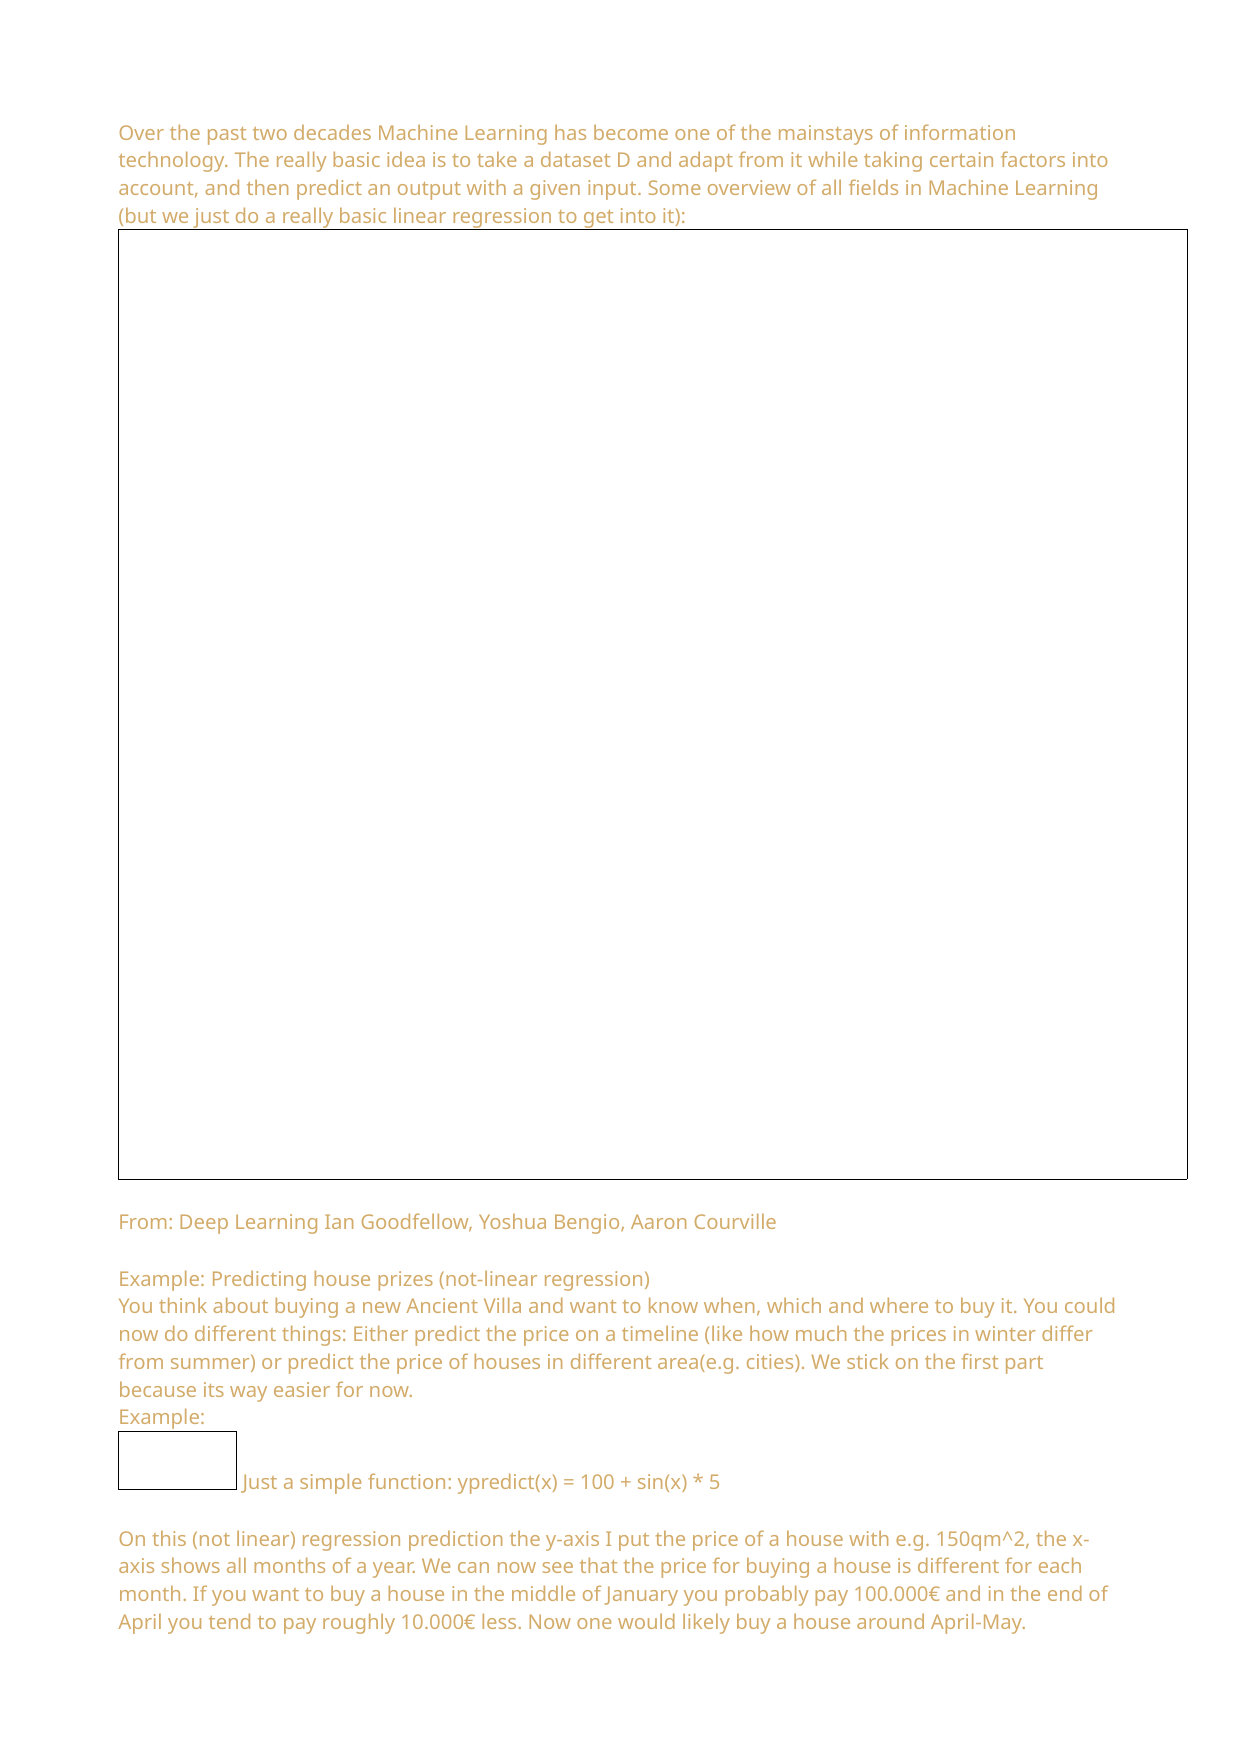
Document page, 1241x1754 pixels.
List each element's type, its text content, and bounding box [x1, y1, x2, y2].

text Just a simple function: ypredict(x) = 100 + sin(x) * 5 [118, 1431, 1122, 1496]
text From: Deep Learning Ian Goodfellow, Yoshua Bengio, Aaron Courville [118, 1208, 1122, 1236]
text You think about buying a new Ancient Villa and want to know when, which and where to buy it. You could now do different things: Either predict the price on a timeline (like how much the prices in winter differ from summer) or predict the price of houses in different area(e.g. cities). We stick on the first part because its way easier for now. [118, 1292, 1122, 1403]
text Example: [118, 1403, 1122, 1431]
text Over the past two decades Machine Learning has become one of the mainstays of information technology. The really basic idea is to take a dataset D and adapt from it while taking certain factors into account, and then predict an output with a given input. Some overview of all fields in Machine Learning (but we just do a really basic linear regression to get into it): [118, 118, 1122, 229]
text On this (not linear) regression prediction the y-axis I put the price of a house with e.g. 150qm^2, the x-axis shows all months of a year. We can now see that the price for buying a house is different for each month. If you want to buy a house in the middle of January you probably pay 100.000€ and in the end of April you tend to pay roughly 10.000€ less. Now one would likely buy a house around April-May. [118, 1524, 1122, 1635]
text Example: Predicting house prizes (not-linear regression) [118, 1264, 1122, 1292]
